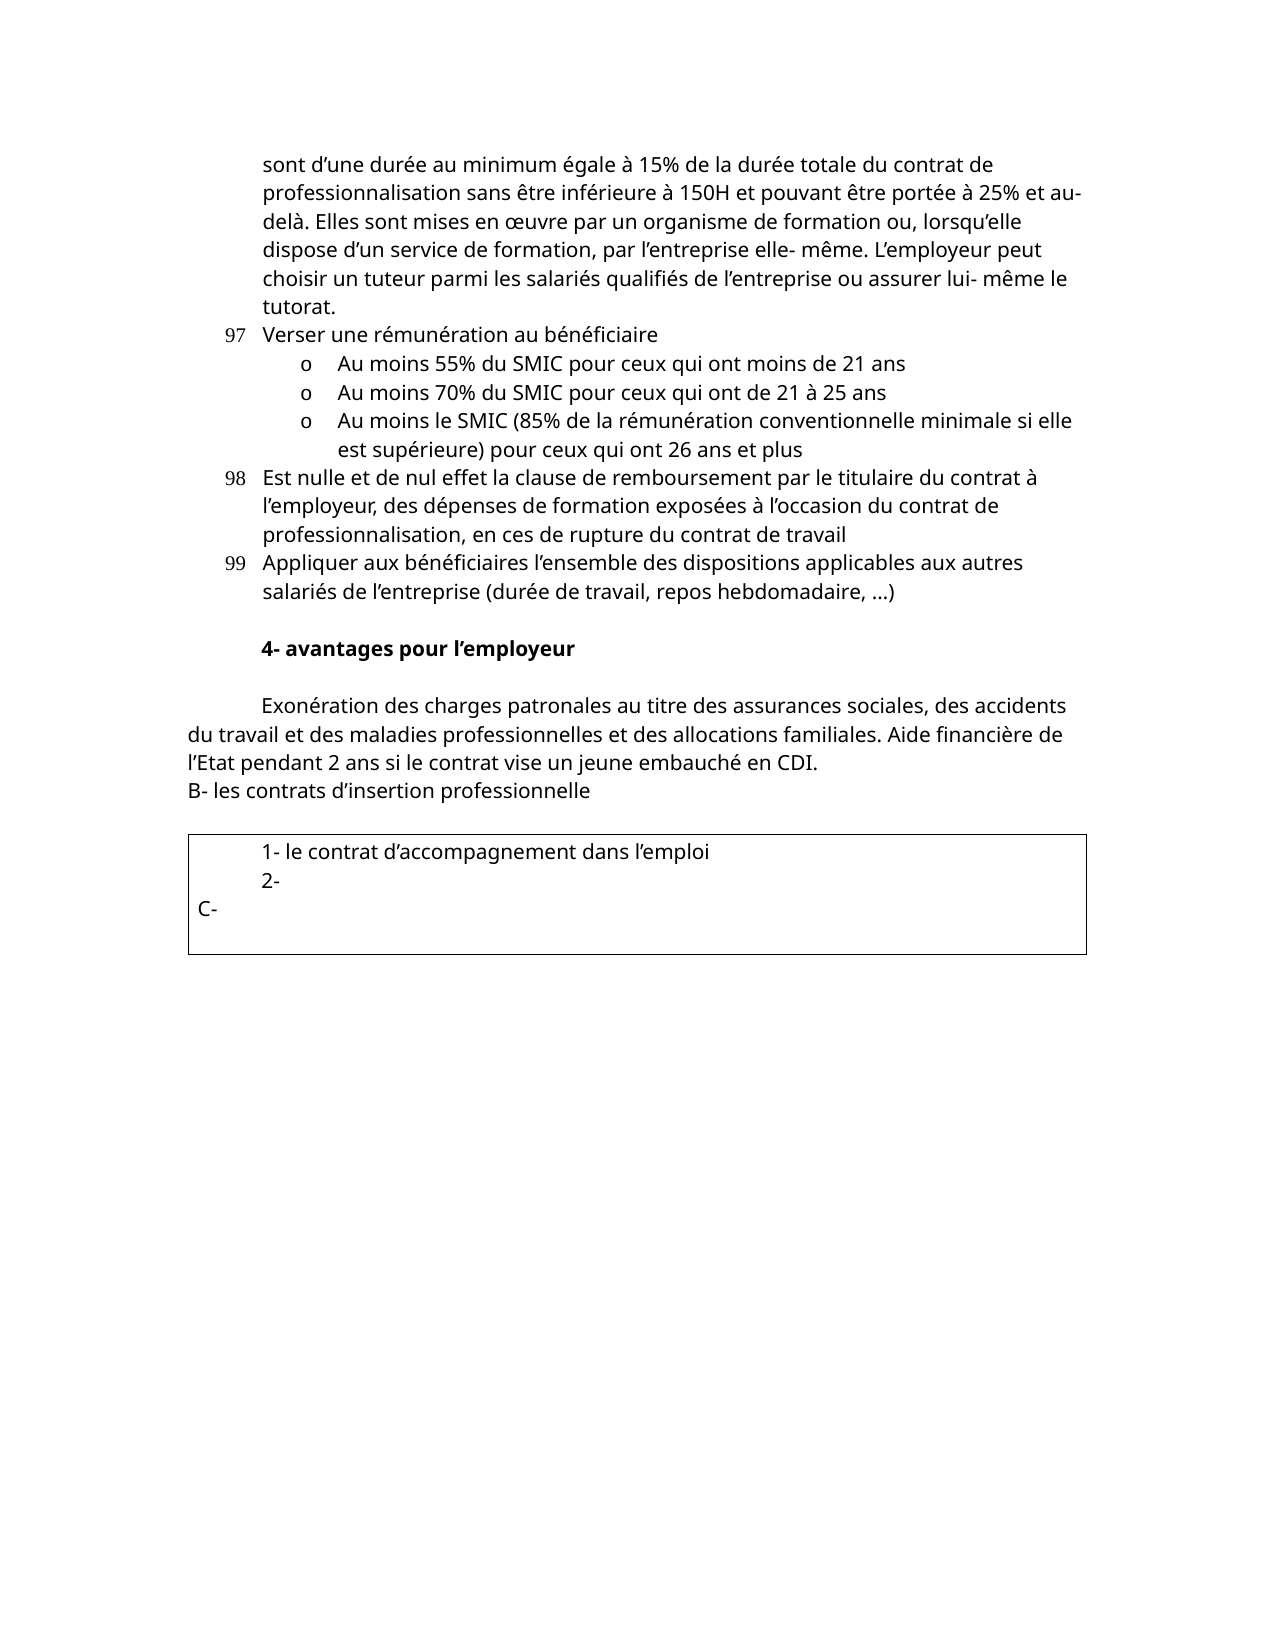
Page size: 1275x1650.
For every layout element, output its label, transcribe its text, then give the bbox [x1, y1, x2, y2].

text C- [189, 891, 1086, 923]
text Exonération des charges patronales au titre des assurances sociales, des accidents du travail et des maladies professionnelles et des allocations familiales. Aide financière de l’Etat pendant 2 ans si le contrat vise un jeune embauché en CDI. [187, 691, 1087, 777]
text B- les contrats d’insertion professionnelle [187, 777, 1087, 805]
list Verser une rémunération au bénéficiaire [225, 321, 1087, 349]
text 4- avantages pour l’employeur [187, 634, 1087, 662]
text o Au moins 70% du SMIC pour ceux qui ont de 21 à 25 ans [300, 378, 1087, 406]
list Est nulle et de nul effet la clause de remboursement par le titulaire du contrat à l’employeur, des dépenses de formation exposées à l’occasion du contrat de professionnalisation, en ces de rupture du contrat de travail [225, 463, 1087, 548]
text 2- [189, 862, 1086, 891]
list sont d’une durée au minimum égale à 15% de la durée totale du contrat de professionnalisation sans être inférieure à 150H et pouvant être portée à 25% et au-delà. Elles sont mises en œuvre par un organisme de formation ou, lorsqu’elle dispose d’un service de formation, par l’entreprise elle- même. L’employeur peut choisir un tuteur parmi les salariés qualifiés de l’entreprise ou assurer lui- même le tutorat. [225, 150, 1087, 321]
list Appliquer aux bénéficiaires l’ensemble des dispositions applicables aux autres salariés de l’entreprise (durée de travail, repos hebdomadaire, …) [225, 548, 1087, 605]
text o Au moins le SMIC (85% de la rémunération conventionnelle minimale si elle est supérieure) pour ceux qui ont 26 ans et plus [300, 406, 1087, 463]
text 1- le contrat d’accompagnement dans l’emploi [189, 835, 1086, 862]
text o Au moins 55% du SMIC pour ceux qui ont moins de 21 ans [300, 349, 1087, 378]
